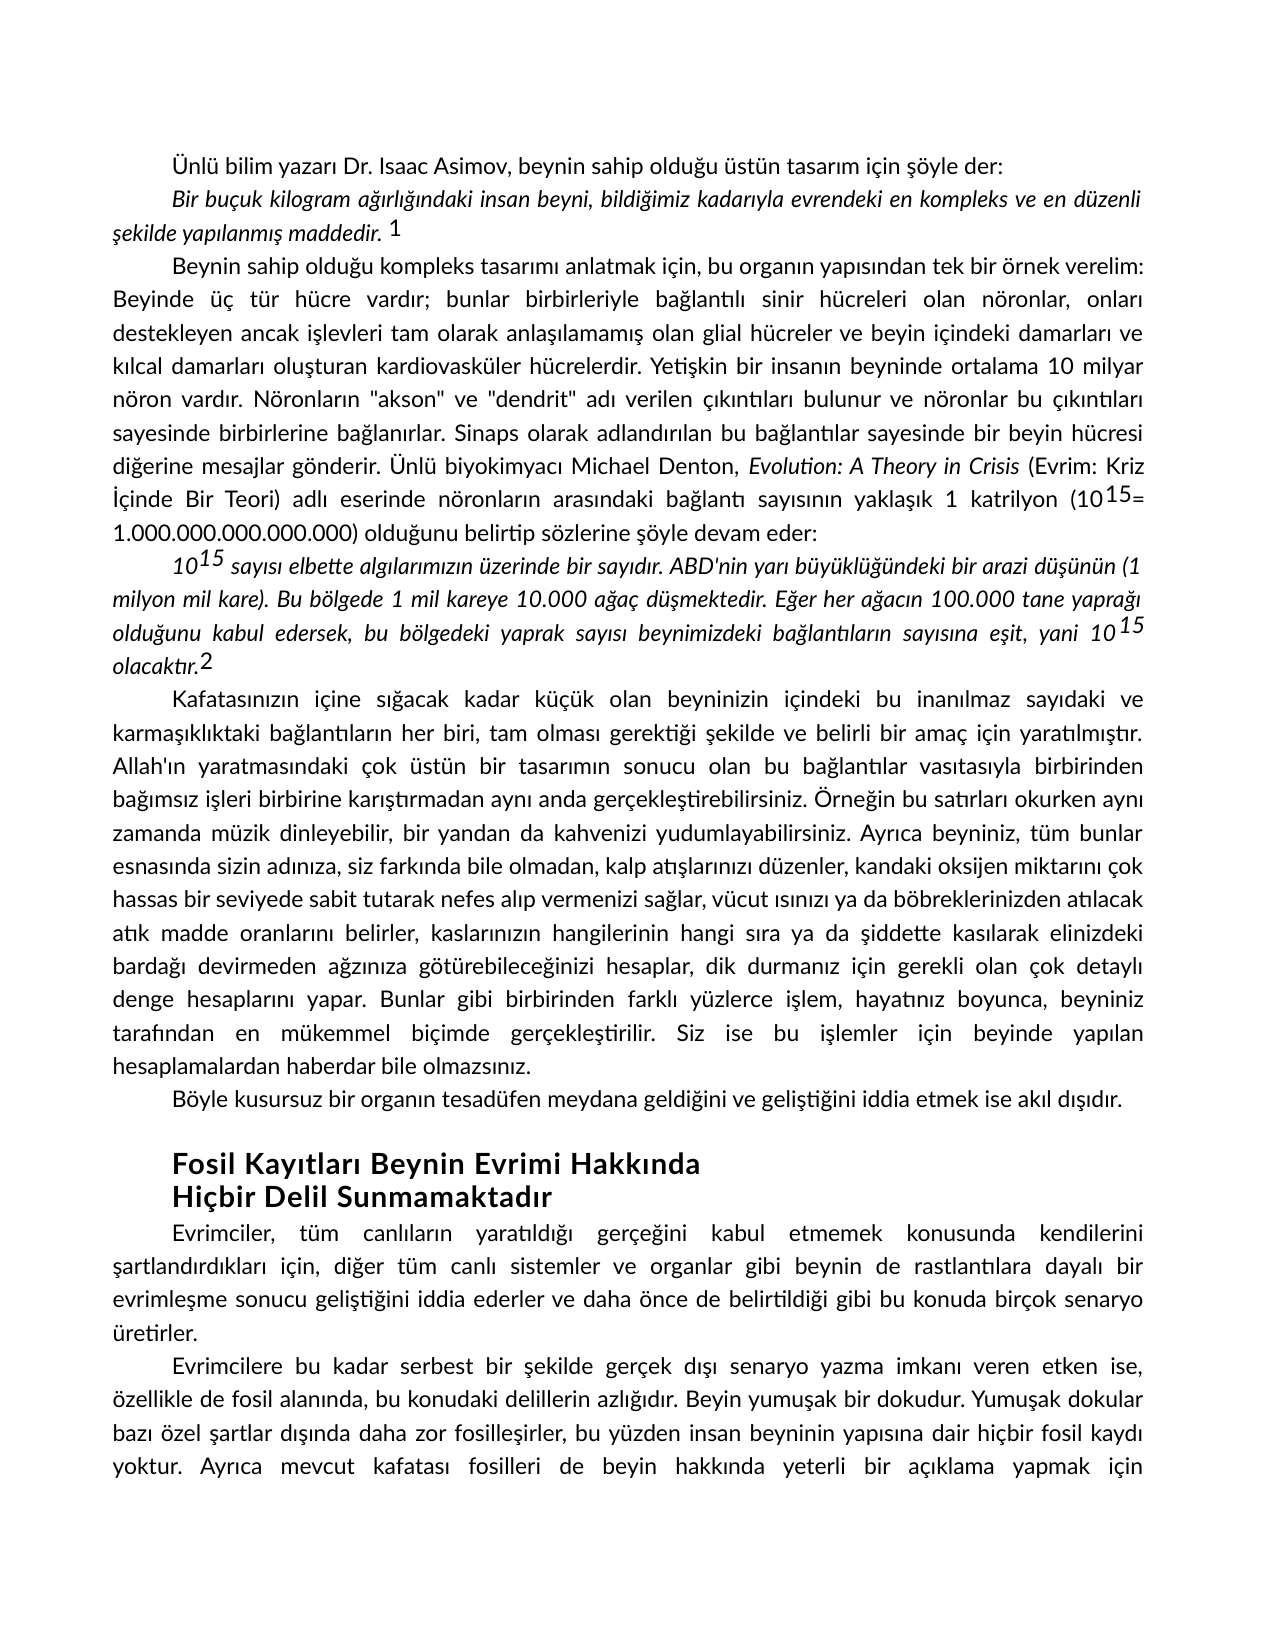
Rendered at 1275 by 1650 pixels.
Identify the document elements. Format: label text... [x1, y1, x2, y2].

text Evrimcilere bu kadar serbest bir şekilde gerçek dışı senaryo yazma imkanı veren etken ise, özellikle de fosil alanında, bu konudaki delillerin azlığıdır. Beyin yumuşak bir dokudur. Yumuşak dokular bazı özel şartlar dışında daha zor fosilleşirler, bu yüzden insan beyninin yapısına dair hiçbir fosil kaydı yoktur. Ayrıca mevcut kafatası fosilleri de beyin hakkında yeterli bir açıklama yapmak için [112, 1348, 1145, 1481]
text Ünlü bilim yazarı Dr. Isaac Asimov, beynin sahip olduğu üstün tasarım için şöyle der: [112, 148, 1145, 181]
text Evrimciler, tüm canlıların yaratıldığı gerçeğini kabul etmemek konusunda kendilerini şartlandırdıkları için, diğer tüm canlı sistemler ve organlar gibi beynin de rastlantılara dayalı bir evrimleşme sonucu geliştiğini iddia ederler ve daha önce de belirtildiği gibi bu konuda birçok senaryo üretirler. [112, 1214, 1145, 1348]
text Bir buçuk kilogram ağırlığındaki insan beyni, bildiğimiz kadarıyla evrendeki en kompleks ve en düzenli şekilde yapılanmış maddedir. 1 [112, 181, 1145, 248]
text Böyle kusursuz bir organın tesadüfen meydana geldiğini ve geliştiğini iddia etmek ise akıl dışıdır. [112, 1081, 1145, 1114]
text Kafatasınızın içine sığacak kadar küçük olan beyninizin içindeki bu inanılmaz sayıdaki ve karmaşıklıktaki bağlantıların her biri, tam olması gerektiği şekilde ve belirli bir amaç için yaratılmıştır. Allah'ın yaratmasındaki çok üstün bir tasarımın sonucu olan bu bağlantılar vasıtasıyla birbirinden bağımsız işleri birbirine karıştırmadan aynı anda gerçekleştirebilirsiniz. Örneğin bu satırları okurken aynı zamanda müzik dinleyebilir, bir yandan da kahvenizi yudumlayabilirsiniz. Ayrıca beyniniz, tüm bunlar esnasında sizin adınıza, siz farkında bile olmadan, kalp atışlarınızı düzenler, kandaki oksijen miktarını çok hassas bir seviyede sabit tutarak nefes alıp vermenizi sağlar, vücut ısınızı ya da böbreklerinizden atılacak atık madde oranlarını belirler, kaslarınızın hangilerinin hangi sıra ya da şiddette kasılarak elinizdeki bardağı devirmeden ağzınıza götürebileceğinizi hesaplar, dik durmanız için gerekli olan çok detaylı denge hesaplarını yapar. Bunlar gibi birbirinden farklı yüzlerce işlem, hayatınız boyunca, beyniniz tarafından en mükemmel biçimde gerçekleştirilir. Siz ise bu işlemler için beyinde yapılan hesaplamalardan haberdar bile olmazsınız. [112, 681, 1145, 1081]
text Fosil Kayıtları Beynin Evrimi Hakkında [112, 1148, 1145, 1181]
text 1015 sayısı elbette algılarımızın üzerinde bir sayıdır. ABD'nin yarı büyüklüğündeki bir arazi düşünün (1 milyon mil kare). Bu bölgede 1 mil kareye 10.000 ağaç düşmektedir. Eğer her ağacın 100.000 tane yaprağı olduğunu kabul edersek, bu bölgedeki yaprak sayısı beynimizdeki bağlantıların sayısına eşit, yani 1015 olacaktır.2 [112, 548, 1145, 681]
text Beynin sahip olduğu kompleks tasarımı anlatmak için, bu organın yapısından tek bir örnek verelim: Beyinde üç tür hücre vardır; bunlar birbirleriyle bağlantılı sinir hücreleri olan nöronlar, onları destekleyen ancak işlevleri tam olarak anlaşılamamış olan glial hücreler ve beyin içindeki damarları ve kılcal damarları oluşturan kardiovasküler hücrelerdir. Yetişkin bir insanın beyninde ortalama 10 milyar nöron vardır. Nöronların "akson" ve "dendrit" adı verilen çıkıntıları bulunur ve nöronlar bu çıkıntıları sayesinde birbirlerine bağlanırlar. Sinaps olarak adlandırılan bu bağlantılar sayesinde bir beyin hücresi diğerine mesajlar gönderir. Ünlü biyokimyacı Michael Denton, Evolution: A Theory in Crisis (Evrim: Kriz İçinde Bir Teori) adlı eserinde nöronların arasındaki bağlantı sayısının yaklaşık 1 katrilyon (1015= 1.000.000.000.000.000) olduğunu belirtip sözlerine şöyle devam eder: [112, 248, 1145, 548]
text Hiçbir Delil Sunmamaktadır [112, 1181, 1145, 1214]
